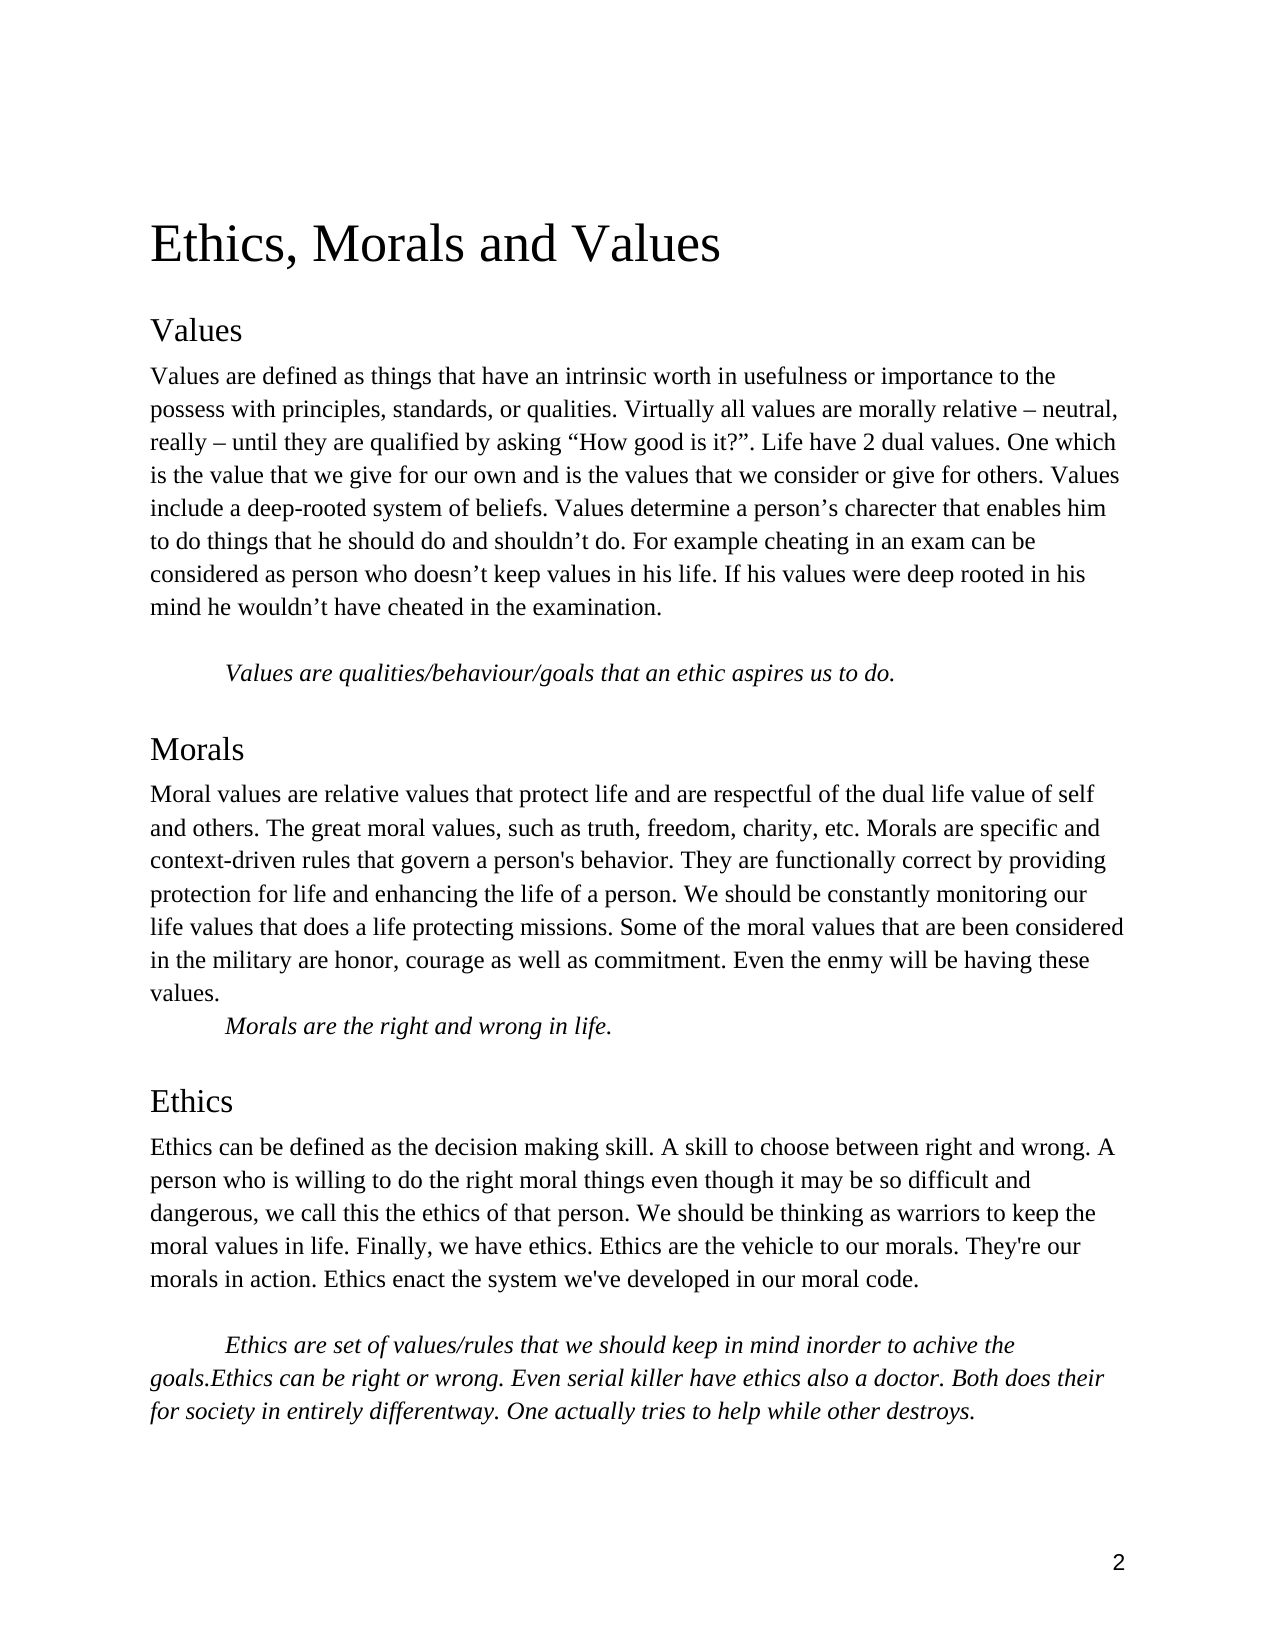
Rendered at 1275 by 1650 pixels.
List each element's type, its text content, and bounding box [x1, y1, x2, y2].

text Morals are the right and wrong in life. [150, 1011, 1125, 1039]
text Ethics are set of values/rules that we should keep in mind inorder to achive the goals.Ethics can be right or wrong. Even serial killer have ethics also a doctor. Both does their for society in entirely differentway. One actually tries to help while other destroys. [150, 1330, 1125, 1425]
text Ethics can be defined as the decision making skill. A skill to choose between right and wrong. A person who is willing to do the right moral things even though it may be so difficult and dangerous, we call this the ethics of that person. We should be thinking as warriors to keep the moral values in life. Finally, we have ethics. Ethics are the vehicle to our morals. They're our morals in action. Ethics enact the system we've developed in our moral code. [150, 1132, 1125, 1293]
text Values are defined as things that have an intrinsic worth in usefulness or importance to the possess with principles, standards, or qualities. Virtually all values are morally relative – neutral, really – until they are qualified by asking “How good is it?”. Life have 2 dual values. One which is the value that we give for our own and is the values that we consider or give for others. Values include a deep-rooted system of beliefs. Values determine a person’s charecter that enables him to do things that he should do and shouldn’t do. For example cheating in an exam can be considered as person who doesn’t keep values in his life. If his values were deep rooted in his mind he wouldn’t have cheated in the examination. [150, 361, 1125, 621]
text Moral values are relative values that protect life and are respectful of the dual life value of self and others. The great moral values, such as truth, freedom, charity, etc. Morals are specific and context-driven rules that govern a person's behavior. They are functionally correct by providing protection for life and enhancing the life of a person. We should be constantly monitoring our life values that does a life protecting missions. Some of the moral values that are been considered in the military are honor, courage as well as commitment. Even the enmy will be having these values. [150, 779, 1125, 1006]
subtitle Ethics [150, 1081, 1125, 1119]
text Values are qualities/behaviour/goals that an ethic aspires us to do. [150, 658, 1125, 687]
subtitle Values [150, 310, 1125, 348]
subtitle Morals [150, 729, 1125, 767]
title Ethics, Morals and Values [150, 210, 1125, 273]
